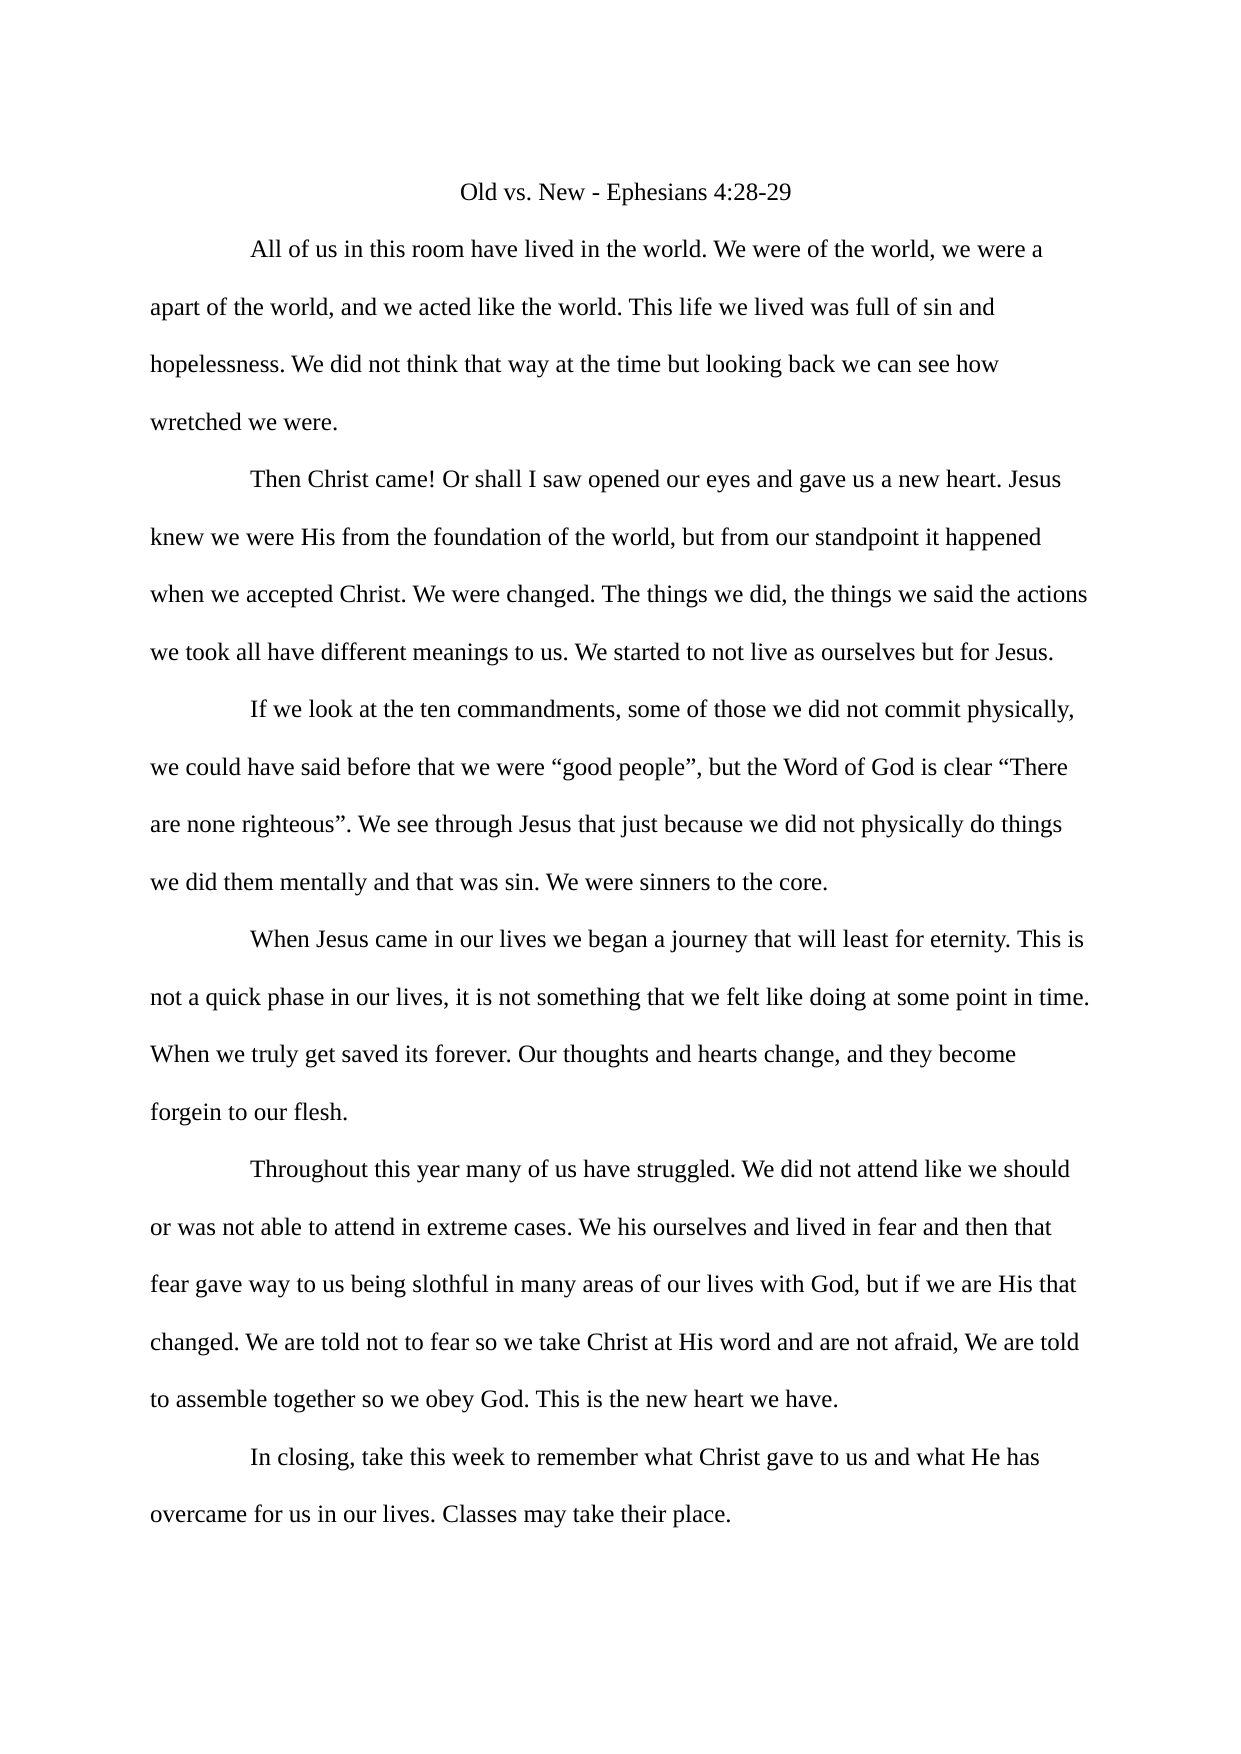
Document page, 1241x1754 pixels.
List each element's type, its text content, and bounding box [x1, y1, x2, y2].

text In closing, take this week to remember what Christ gave to us and what He has overcame for us in our lives. Classes may take their place. [150, 1442, 1090, 1528]
text If we look at the ten commandments, some of those we did not commit physically, we could have said before that we were “good people”, but the Word of God is clear “There are none righteous”. We see through Jesus that just because we did not physically do things we did them mentally and that was sin. We were sinners to the core. [150, 694, 1090, 896]
text Throughout this year many of us have struggled. We did not attend like we should or was not able to attend in extreme cases. We his ourselves and lived in fear and then that fear gave way to us being slothful in many areas of our lives with God, but if we are His that changed. We are told not to fear so we take Christ at His word and are not afraid, We are told to assemble together so we obey God. This is the new heart we have. [150, 1154, 1090, 1413]
text Old vs. New - Ephesians 4:28-29 [150, 177, 1090, 206]
text All of us in this room have lived in the world. We were of the world, we were a apart of the world, and we acted like the world. This life we lived was full of sin and hopelessness. We did not think that way at the time but looking back we can see how wretched we were. [150, 234, 1090, 436]
text When Jesus came in our lives we began a journey that will least for eternity. This is not a quick phase in our lives, it is not something that we felt like doing at some point in time. When we truly get saved its forever. Our thoughts and hearts change, and they become forgein to our flesh. [150, 924, 1090, 1126]
text Then Christ came! Or shall I saw opened our eyes and gave us a new heart. Jesus knew we were His from the foundation of the world, but from our standpoint it happened when we accepted Christ. We were changed. The things we did, the things we said the actions we took all have different meanings to us. We started to not live as ourselves but for Jesus. [150, 464, 1090, 666]
